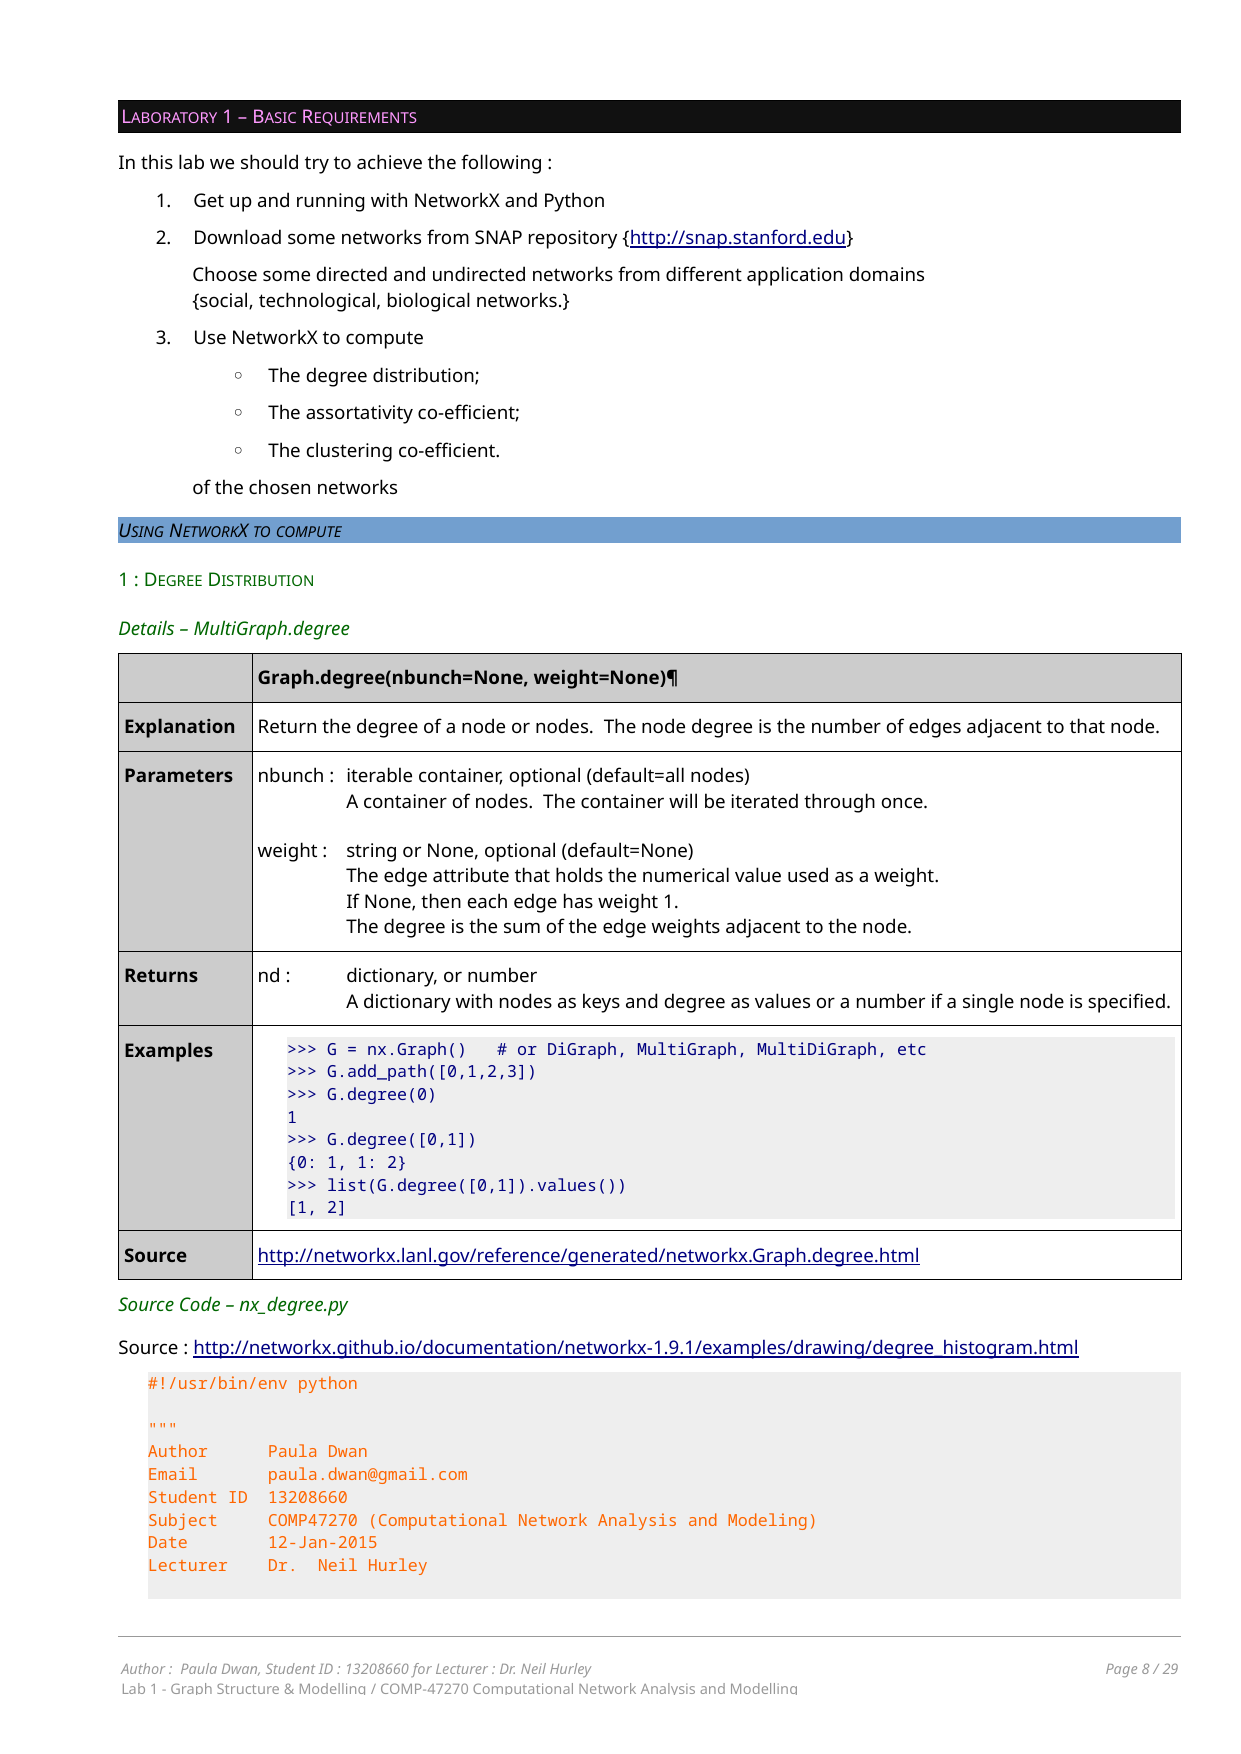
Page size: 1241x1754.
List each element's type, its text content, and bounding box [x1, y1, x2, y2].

table_cell >>> G = nx.Graph() # or DiGraph, MultiGraph, MultiDiGraph, etc >>> G.add_path([0,1,2,3]) >>> G.degree(0) 1 >>> G.degree([0,1]) {0: 1, 1: 2} >>> list(G.degree([0,1]).values()) [1, 2] [253, 1026, 1181, 1230]
list The degree distribution; [231, 362, 1181, 388]
table_cell Returns [119, 952, 252, 1025]
text Lecturer Dr. Neil Hurley [148, 1553, 1181, 1576]
table_cell Examples [119, 1026, 252, 1230]
text Choose some directed and undirected networks from different application domains {social, technological, biological networks.} [192, 262, 1181, 313]
subtitle Laboratory 1 – Basic Requirements [118, 101, 1181, 132]
table_header [119, 654, 252, 702]
subtitle Using NetworkX to compute [118, 517, 1181, 543]
list Use NetworkX to compute [156, 325, 1181, 350]
table_cell Explanation [119, 703, 252, 751]
table_cell nd : dictionary, or number A dictionary with nodes as keys and degree as values or a number if a single node is specified. [253, 952, 1181, 1025]
text Student ID 13208660 [148, 1485, 1181, 1508]
table_header Graph.degree(nbunch=None, weight=None)¶ [253, 654, 1181, 702]
text Source : http://networkx.github.io/documentation/networkx-1.9.1/examples/drawing/degree_histogram.html [118, 1334, 1181, 1360]
text Subject COMP47270 (Computational Network Analysis and Modeling) [148, 1508, 1181, 1531]
list Download some networks from SNAP repository {http://snap.stanford.edu} [156, 224, 1181, 250]
subtitle Source Code – nx_degree.py [118, 1291, 1181, 1317]
table_cell Return the degree of a node or nodes. The node degree is the number of edges adjacent to that node. [253, 703, 1181, 751]
subtitle 1 : Degree Distribution [118, 567, 1181, 592]
subtitle Details – MultiGraph.degree [118, 616, 1181, 641]
text Date 12-Jan-2015 [148, 1531, 1181, 1553]
text In this lab we should try to achieve the following : [118, 149, 1181, 175]
list The assortativity co-efficient; [231, 399, 1181, 425]
table_cell weight : string or None, optional (default=None) The edge attribute that holds the numerical value used as a weight. If None, then each edge has weight 1. The degree is the sum of the edge weights adjacent to the node. [253, 825, 1181, 951]
table_cell Source [119, 1231, 252, 1279]
table_cell http://networkx.lanl.gov/reference/generated/networkx.Graph.degree.html [253, 1231, 1181, 1279]
text Author Paula Dwan [148, 1440, 1181, 1463]
text #!/usr/bin/env python [148, 1372, 1181, 1394]
table_cell Parameters [119, 752, 252, 951]
text Email paula.dwan@gmail.com [148, 1463, 1181, 1485]
list Get up and running with NetworkX and Python [156, 187, 1181, 212]
text """ [148, 1417, 1181, 1440]
table_cell nbunch : iterable container, optional (default=all nodes) A container of nodes. The container will be iterated through once. [253, 752, 1181, 825]
list The clustering co-efficient. [231, 437, 1181, 462]
text of the chosen networks [192, 474, 1181, 500]
